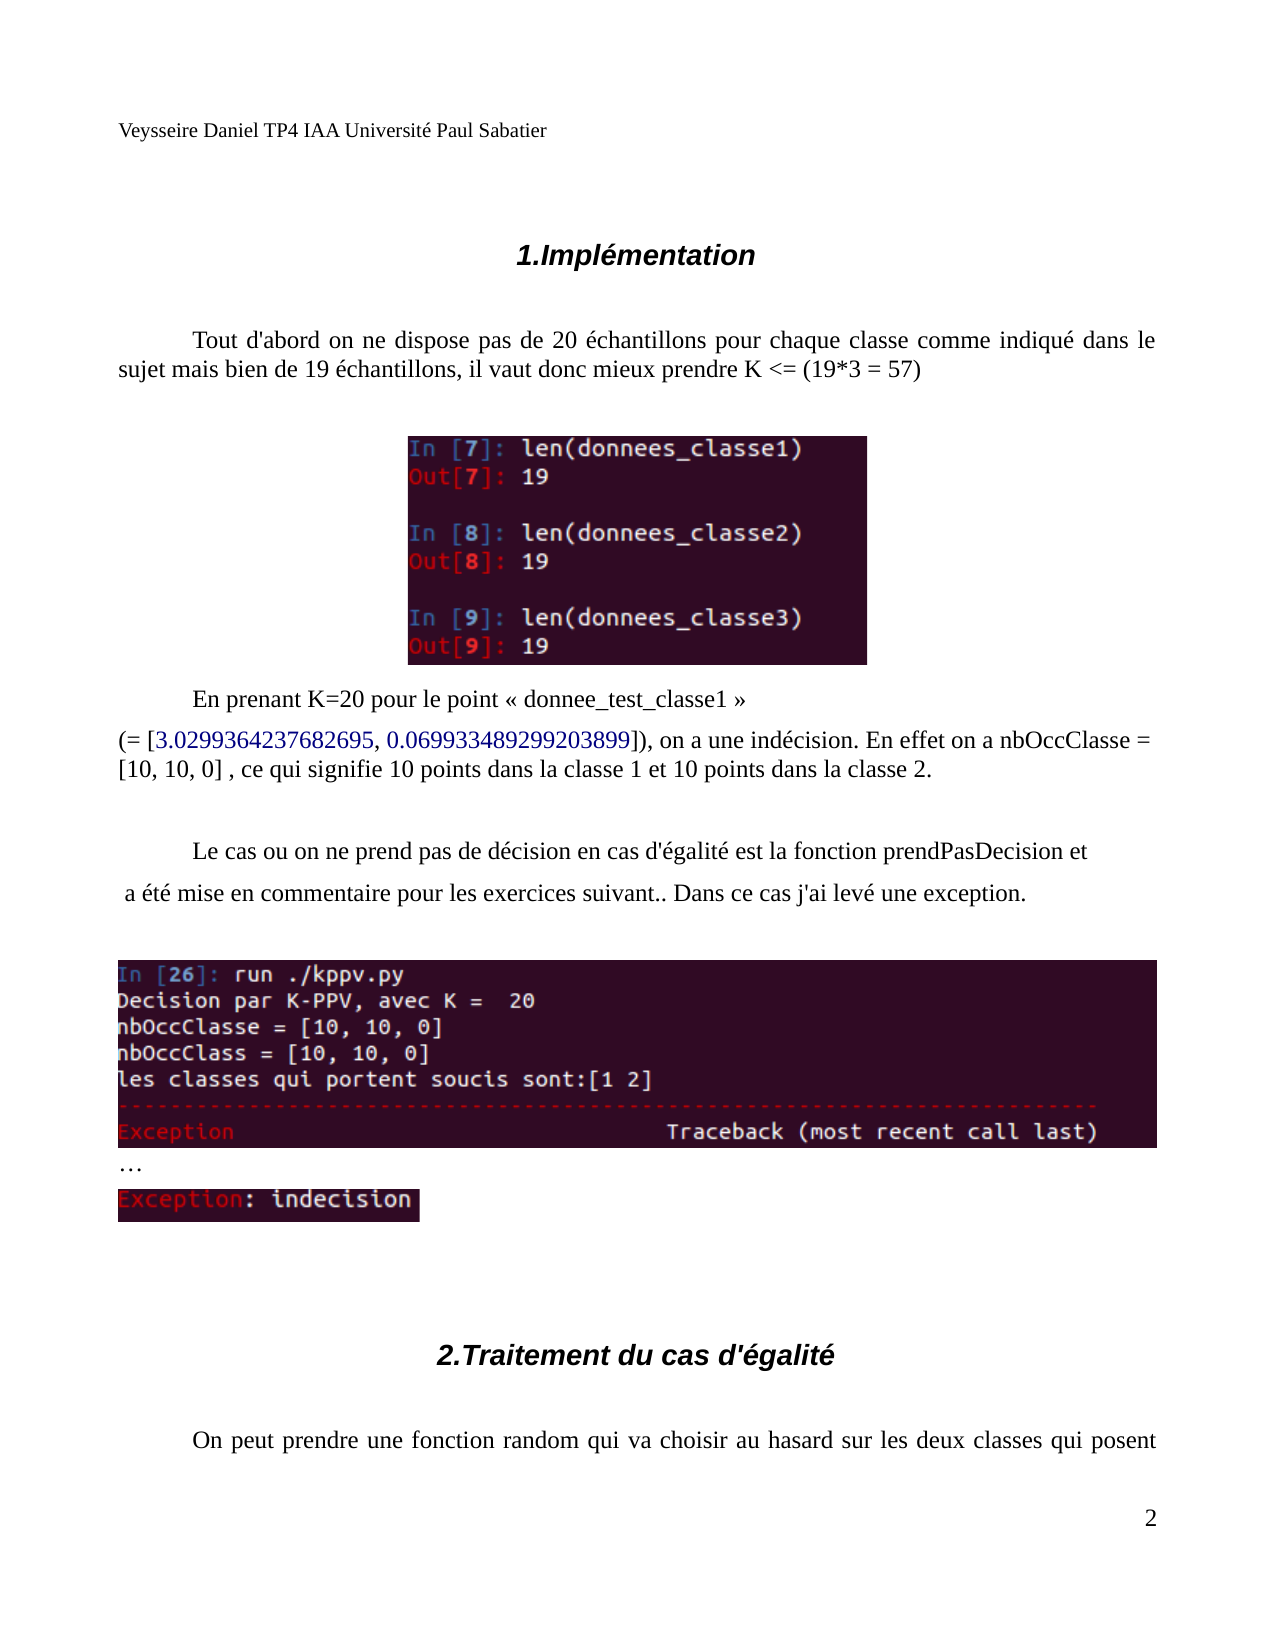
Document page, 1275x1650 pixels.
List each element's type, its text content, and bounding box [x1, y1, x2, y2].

text (= [3.0299364237682695, 0.069933489299203899]), on a une indécision. En effet on a nbOccClasse = [10, 10, 0] , ce qui signifie 10 points dans la classe 1 et 10 points dans la classe 2. [118, 725, 1157, 783]
text Le cas ou on ne prend pas de décision en cas d'égalité est la fonction prendPasDecision et [118, 836, 1157, 865]
picture [407, 436, 868, 665]
subtitle 2.Traitement du cas d'égalité [118, 1338, 1157, 1371]
subtitle Tout d'abord on ne dispose pas de 20 échantillons pour chaque classe comme indiqué dans le sujet mais bien de 19 échantillons, il vaut donc mieux prendre K <= (19*3 = 57) [118, 325, 1157, 383]
subtitle 1.Implémentation [118, 238, 1157, 271]
text a été mise en commentaire pour les exercices suivant.. Dans ce cas j'ai levé une exception. [118, 878, 1157, 906]
text On peut prendre une fonction random qui va choisir au hasard sur les deux classes qui posent [118, 1425, 1157, 1454]
picture [118, 1189, 420, 1222]
picture [118, 960, 1157, 1148]
subtitle … [118, 1148, 1157, 1177]
subtitle En prenant K=20 pour le point « donnee_test_classe1 » [118, 684, 1157, 713]
